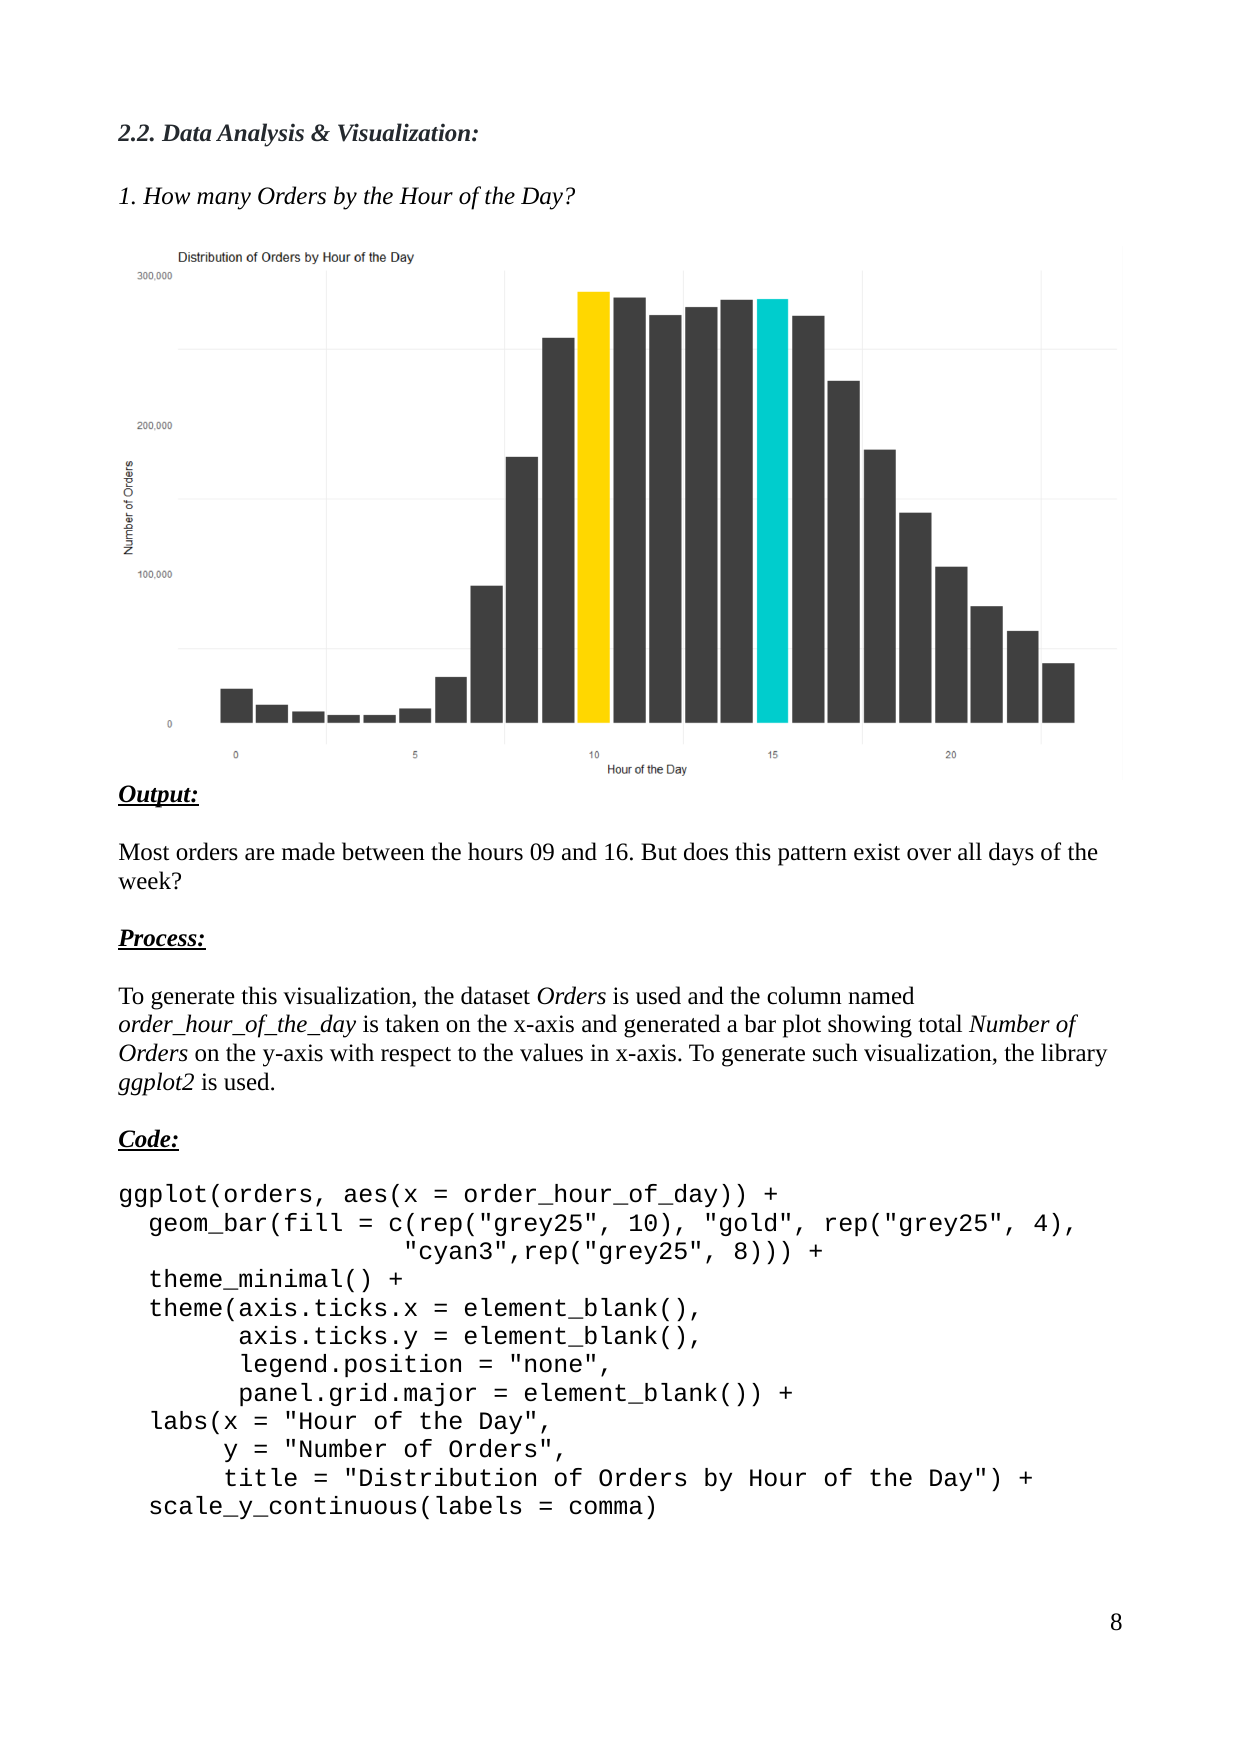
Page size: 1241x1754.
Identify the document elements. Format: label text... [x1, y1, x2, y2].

text panel.grid.major = element_blank()) + [118, 1380, 1122, 1409]
text 1. How many Orders by the Hour of the Day? [118, 181, 1122, 210]
text geom_bar(fill = c(rep("grey25", 10), "gold", rep("grey25", 4), "cyan3",rep("grey25", 8))) + [118, 1210, 1122, 1267]
picture [118, 246, 1123, 780]
text theme_minimal() + [118, 1267, 1122, 1295]
text Code: [118, 1124, 1122, 1153]
text Output: [118, 780, 1122, 808]
text 2.2. Data Analysis & Visualization: [118, 118, 1122, 147]
text scale_y_continuous(labels = comma) [118, 1494, 1122, 1522]
text Process: [118, 923, 1122, 952]
text axis.ticks.y = element_blank(), [118, 1324, 1122, 1352]
text title = "Distribution of Orders by Hour of the Day") + [118, 1465, 1122, 1494]
text ggplot(orders, aes(x = order_hour_of_day)) + [118, 1182, 1122, 1210]
text legend.position = "none", [118, 1352, 1122, 1380]
text To generate this visualization, the dataset Orders is used and the column named order_hour_of_the_day is taken on the x-axis and generated a bar plot showing total Number of Orders on the y-axis with respect to the values in x-axis. To generate such visualization, the library ggplot2 is used. [118, 981, 1122, 1096]
text Most orders are made between the hours 09 and 16. But does this pattern exist over all days of the week? [118, 837, 1122, 894]
text y = "Number of Orders", [118, 1437, 1122, 1465]
text theme(axis.ticks.x = element_blank(), [118, 1295, 1122, 1324]
text labs(x = "Hour of the Day", [118, 1409, 1122, 1437]
